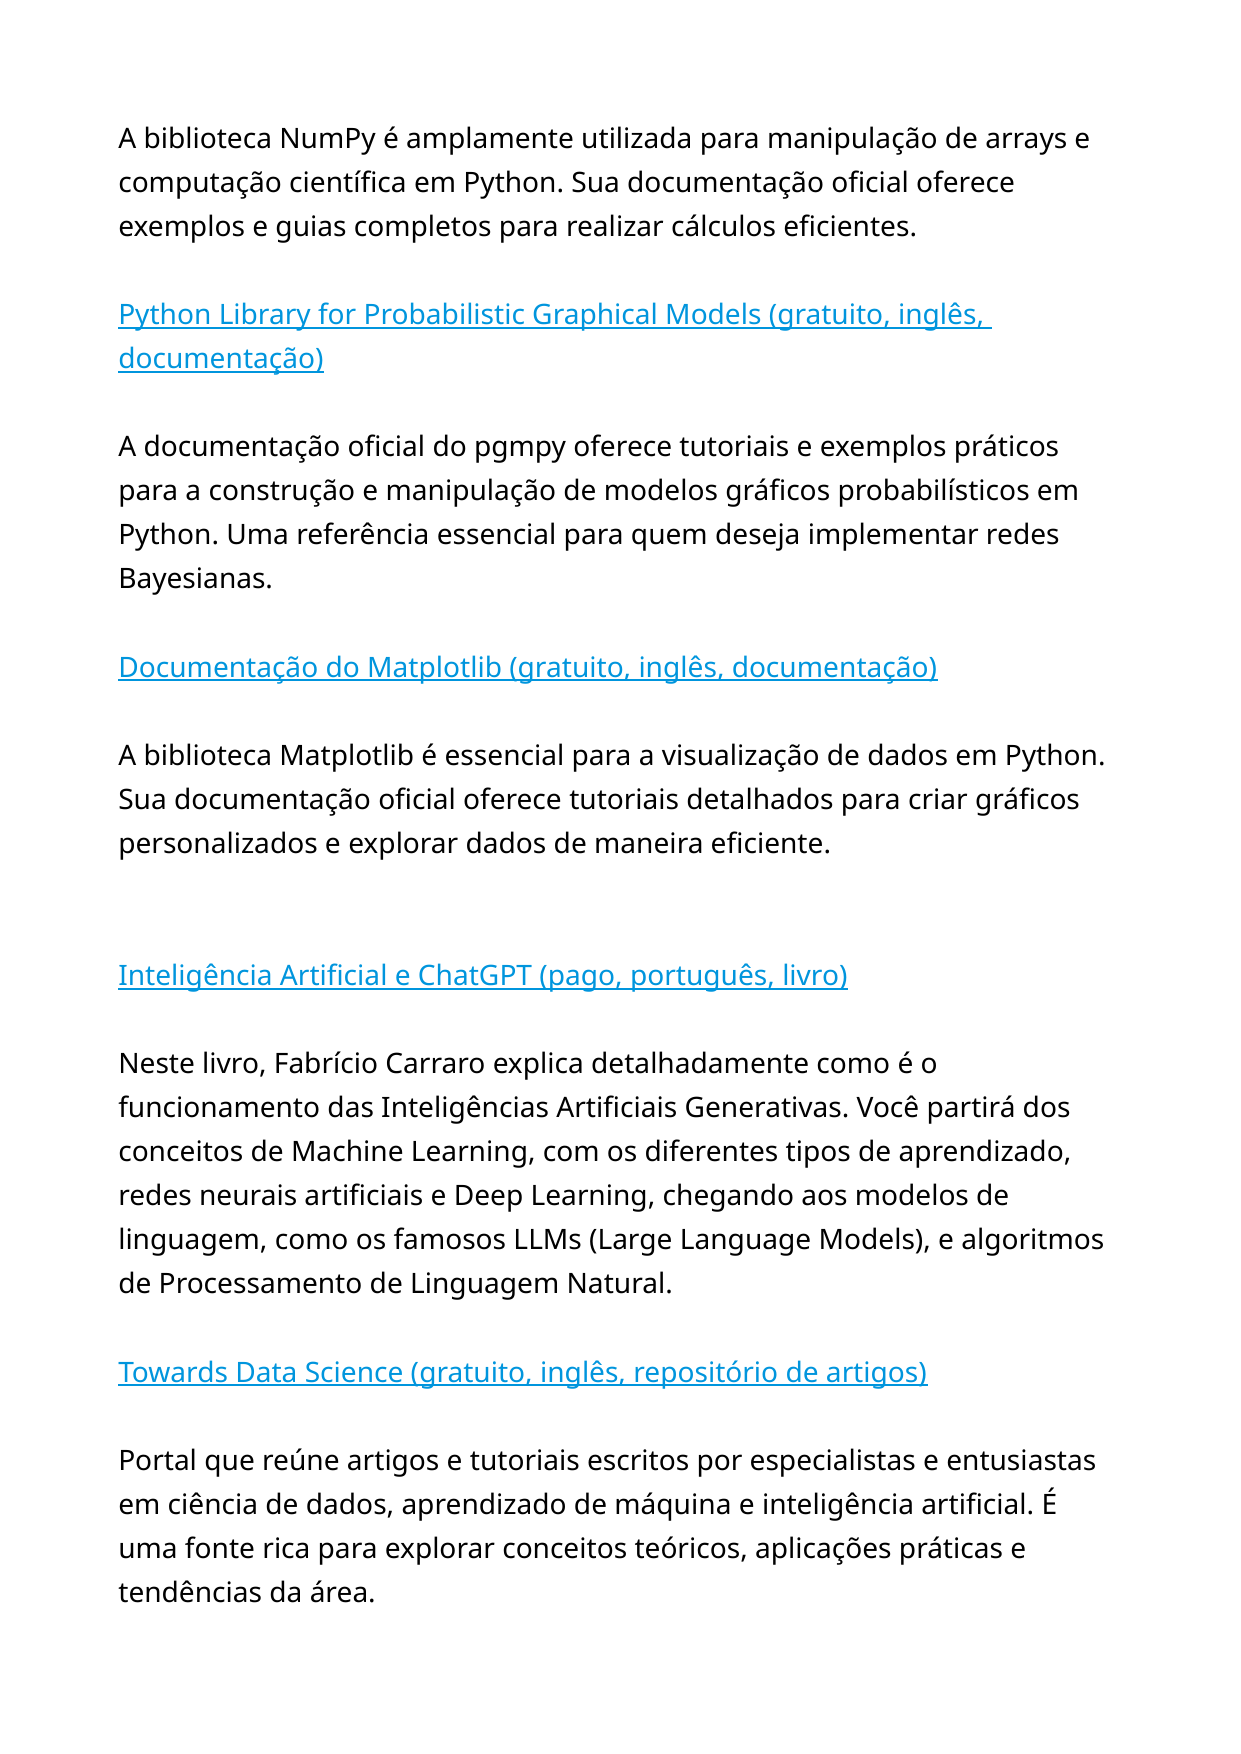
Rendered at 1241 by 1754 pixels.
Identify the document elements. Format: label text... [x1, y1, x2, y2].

text Portal que reúne artigos e tutoriais escritos por especialistas e entusiastas em ciência de dados, aprendizado de máquina e inteligência artificial. É uma fonte rica para explorar conceitos teóricos, aplicações práticas e tendências da área. [118, 1440, 1122, 1611]
text Towards Data Science (gratuito, inglês, repositório de artigos) [118, 1352, 1122, 1390]
text A documentação oficial do pgmpy oferece tutoriais e exemplos práticos para a construção e manipulação de modelos gráficos probabilísticos em Python. Uma referência essencial para quem deseja implementar redes Bayesianas. [118, 427, 1122, 597]
text Documentação do Matplotlib (gratuito, inglês, documentação) [118, 647, 1122, 685]
text A biblioteca NumPy é amplamente utilizada para manipulação de arrays e computação científica em Python. Sua documentação oficial oferece exemplos e guias completos para realizar cálculos eficientes. [118, 118, 1122, 244]
text Neste livro, Fabrício Carraro explica detalhadamente como é o funcionamento das Inteligências Artificiais Generativas. Você partirá dos conceitos de Machine Learning, com os diferentes tipos de aprendizado, redes neurais artificiais e Deep Learning, chegando aos modelos de linguagem, como os famosos LLMs (Large Language Models), e algoritmos de Processamento de Linguagem Natural. [118, 1043, 1122, 1302]
text Inteligência Artificial e ChatGPT (pago, português, livro) [118, 955, 1122, 994]
text Python Library for Probabilistic Graphical Models (gratuito, inglês, documentação) [118, 294, 1122, 377]
text A biblioteca Matplotlib é essencial para a visualização de dados em Python. Sua documentação oficial oferece tutoriais detalhados para criar gráficos personalizados e explorar dados de maneira eficiente. [118, 735, 1122, 861]
